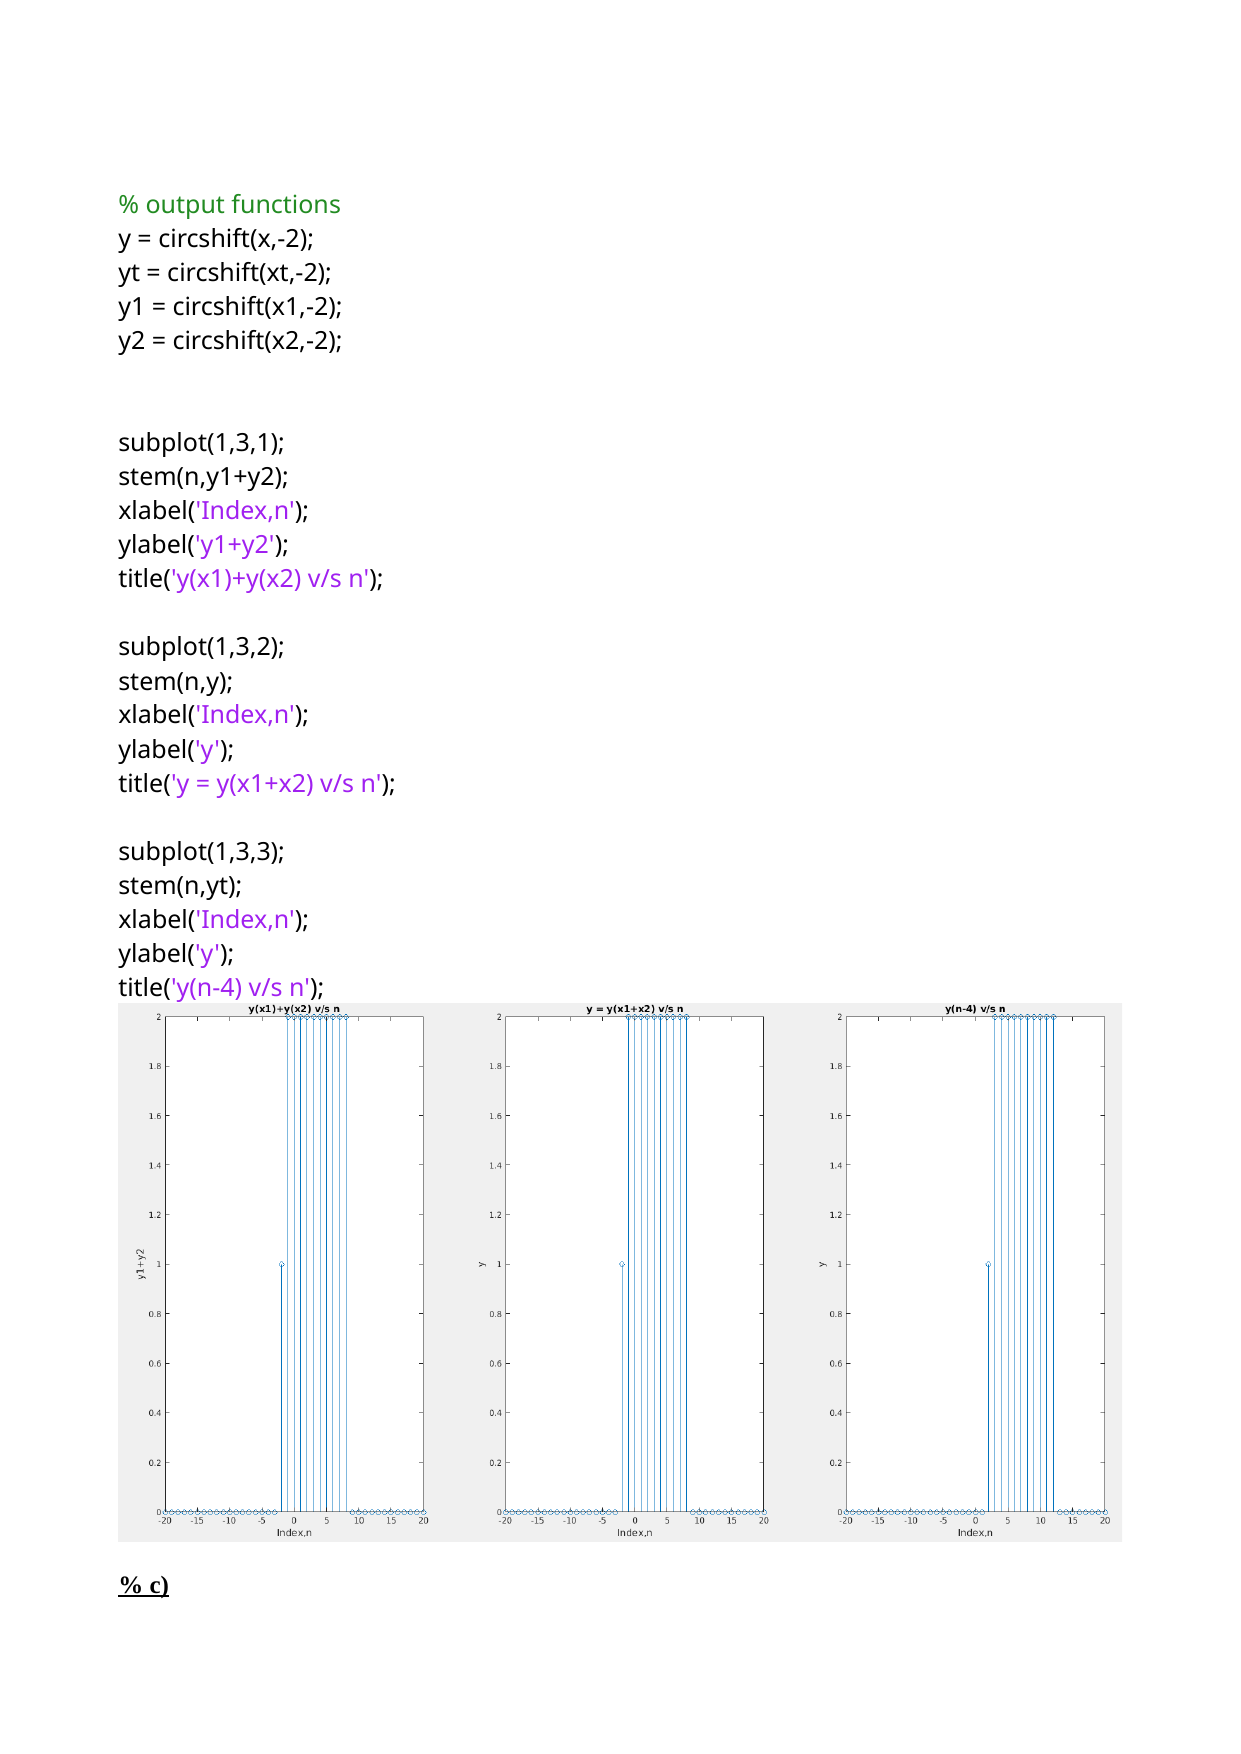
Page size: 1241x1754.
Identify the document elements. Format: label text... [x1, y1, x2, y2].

text ylabel('y1+y2'); [118, 527, 1122, 561]
text title('y(x1)+y(x2) v/s n'); [118, 561, 1122, 595]
text y1 = circshift(x1,-2); [118, 288, 1122, 322]
text subplot(1,3,2); [118, 629, 1122, 663]
text ylabel('y'); [118, 731, 1122, 765]
text stem(n,yt); [118, 867, 1122, 902]
text xlabel('Index,n'); [118, 493, 1122, 527]
text yt = circshift(xt,-2); [118, 254, 1122, 288]
text y2 = circshift(x2,-2); [118, 322, 1122, 357]
text title('y = y(x1+x2) v/s n'); [118, 765, 1122, 799]
text subplot(1,3,3); [118, 833, 1122, 867]
text stem(n,y1+y2); [118, 459, 1122, 493]
text % c) [118, 1570, 1122, 1599]
text % output functions [118, 186, 1122, 220]
text xlabel('Index,n'); [118, 697, 1122, 731]
text title('y(n-4) v/s n'); [118, 970, 1122, 1003]
text stem(n,y); [118, 663, 1122, 697]
text y = circshift(x,-2); [118, 220, 1122, 254]
text subplot(1,3,1); [118, 425, 1122, 459]
text ylabel('y'); [118, 936, 1122, 970]
picture [118, 1003, 1123, 1542]
text xlabel('Index,n'); [118, 902, 1122, 936]
